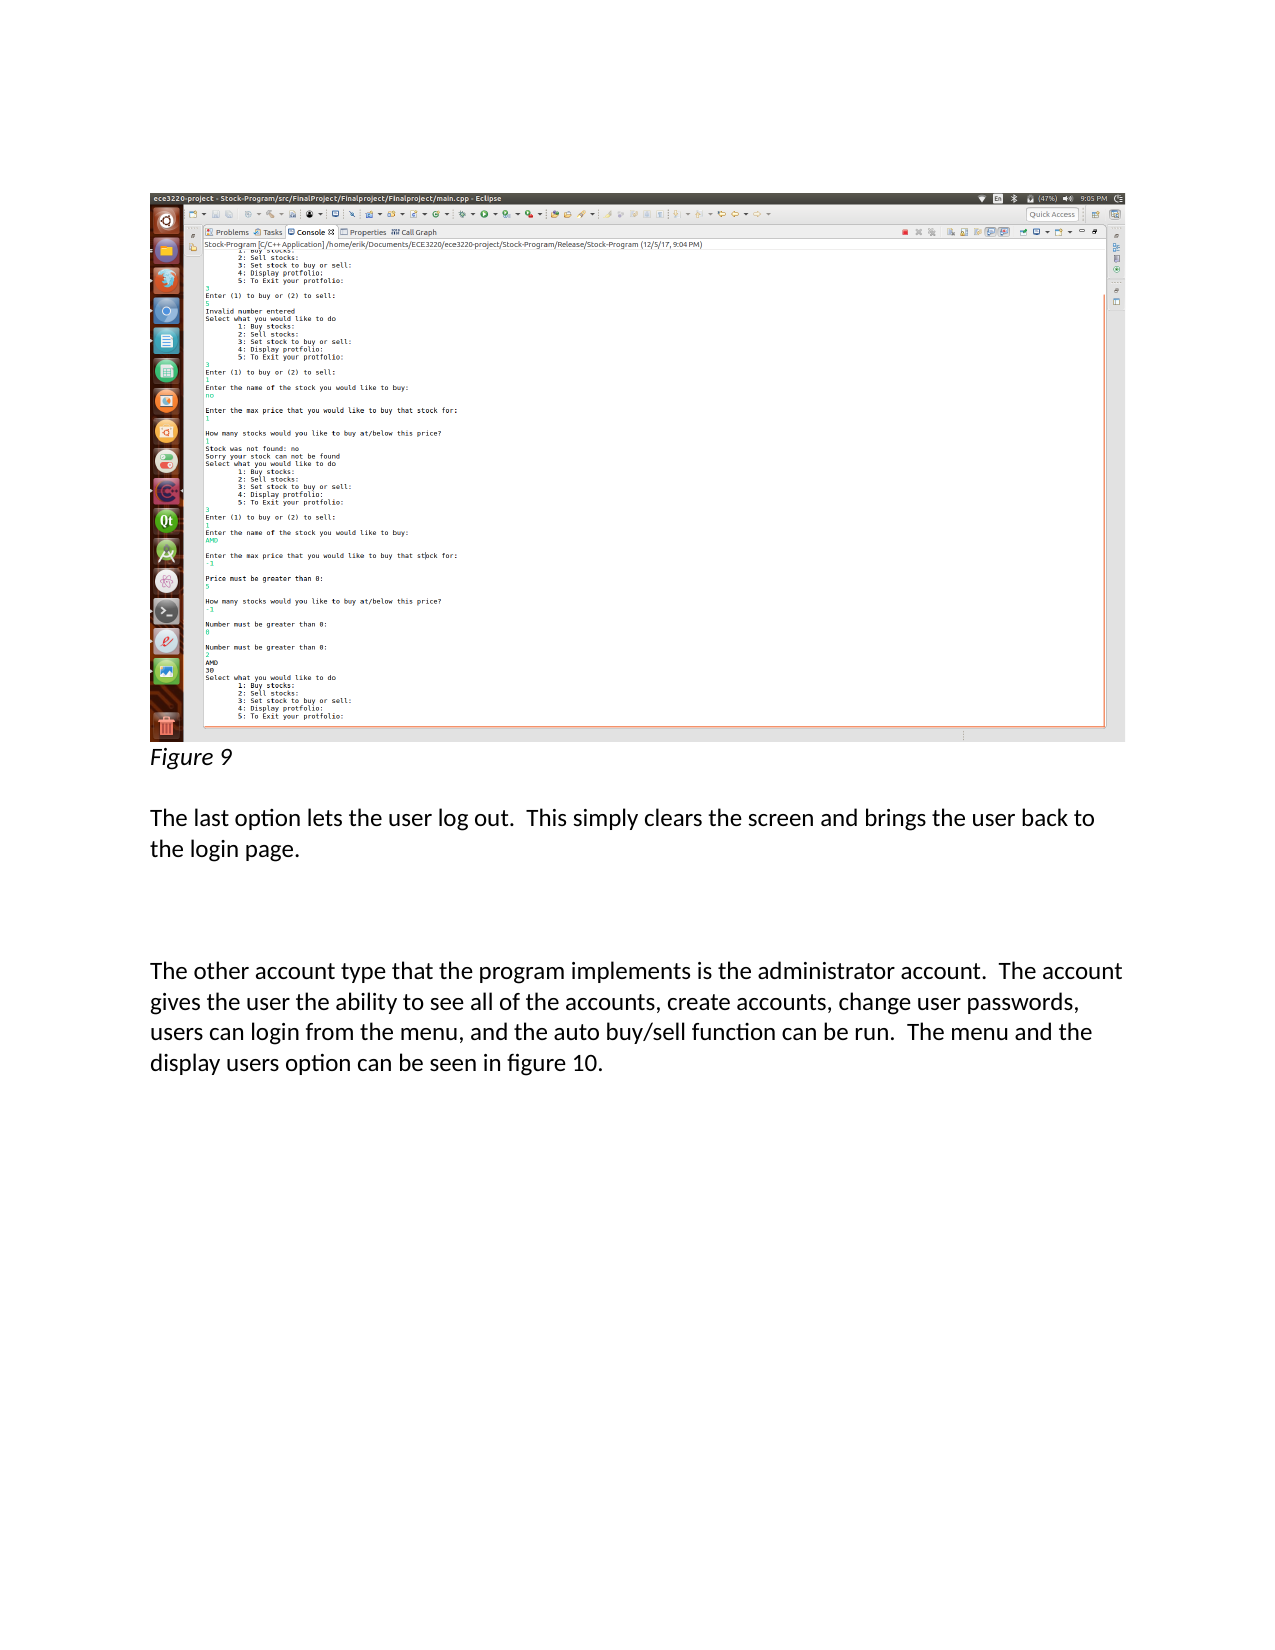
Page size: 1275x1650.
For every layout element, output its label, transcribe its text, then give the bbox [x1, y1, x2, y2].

text The last option lets the user log out. This simply clears the screen and brings the user back to the login page. [150, 802, 1125, 863]
picture [150, 193, 1125, 742]
text The other account type that the program implements is the administrator account. The account gives the user the ability to see all of the accounts, create accounts, change user passwords, users can login from the menu, and the auto buy/sell function can be run. The menu and the display users option can be seen in figure 10. [150, 955, 1125, 1077]
text Figure 9 [150, 742, 1125, 772]
